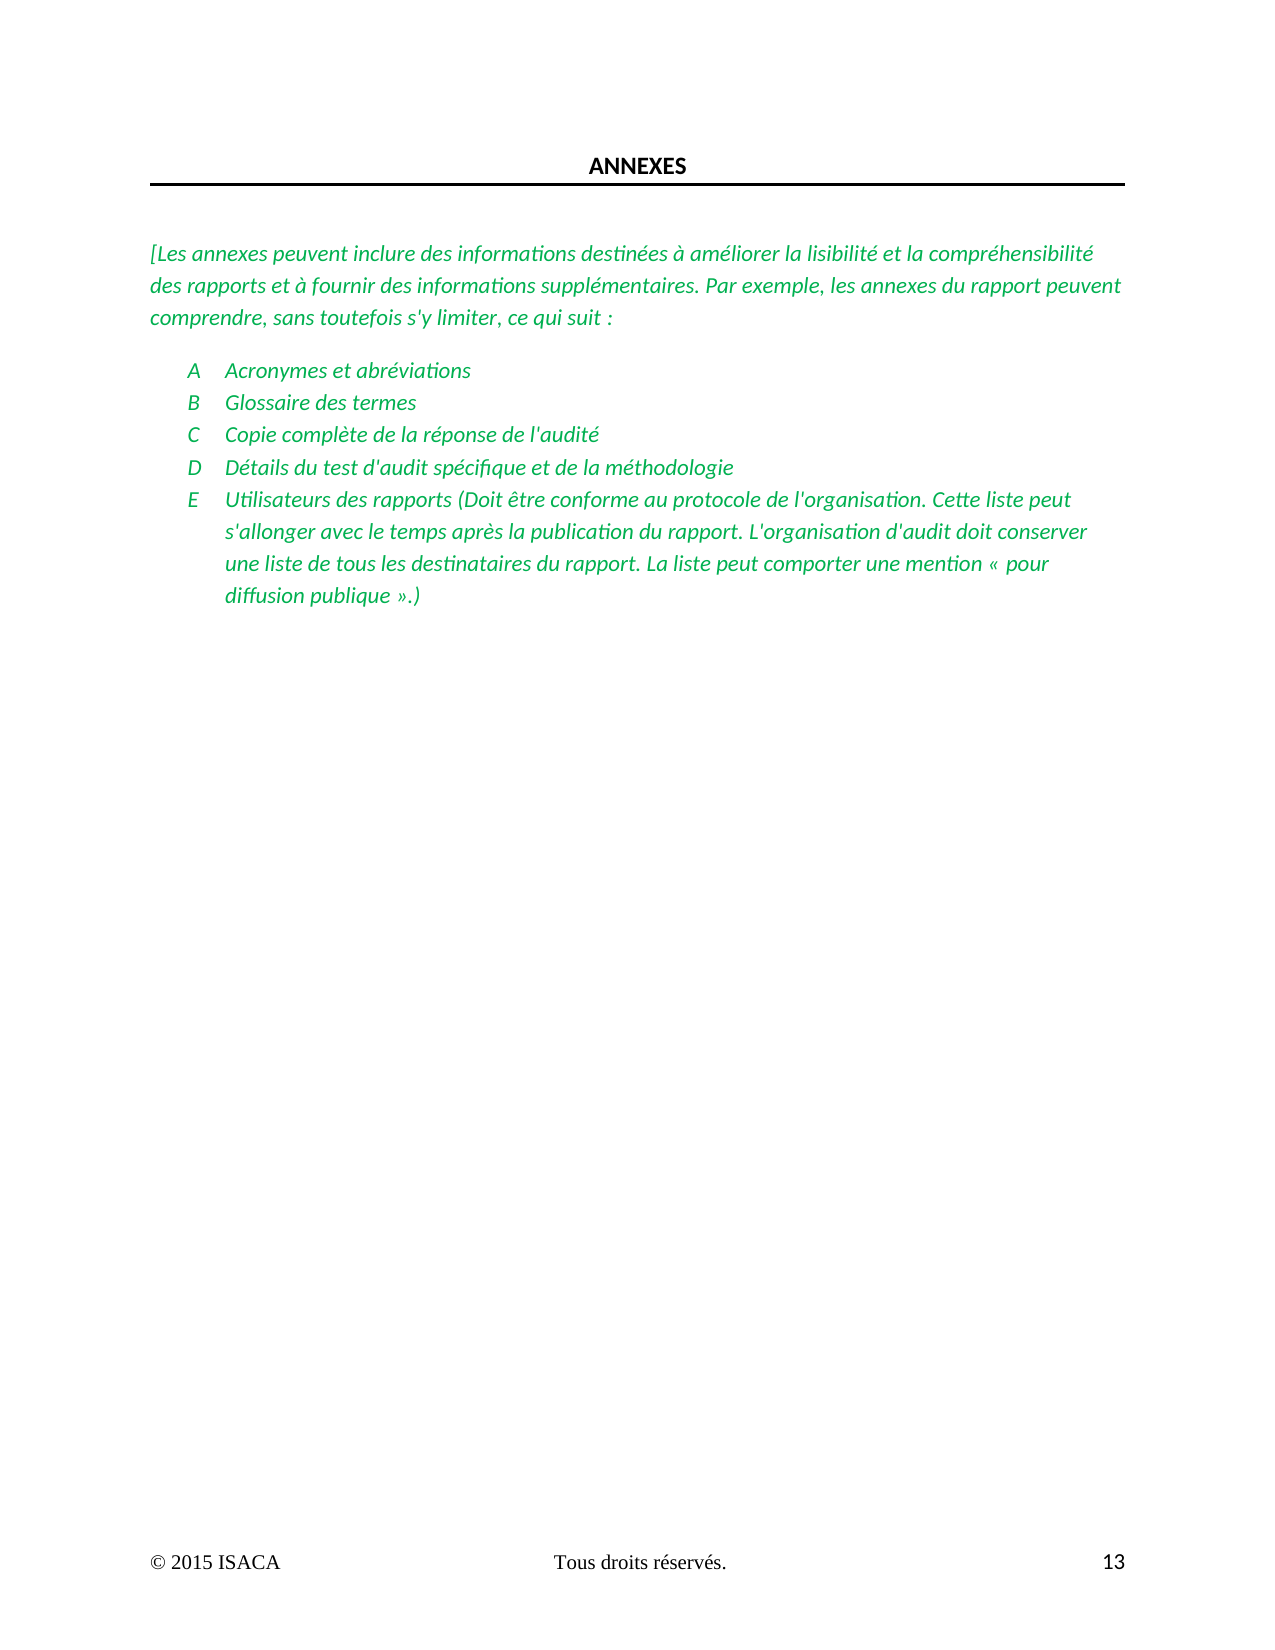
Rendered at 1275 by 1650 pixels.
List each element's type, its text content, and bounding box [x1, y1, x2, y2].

list Acronymes et abréviations [187, 356, 1125, 384]
text [Les annexes peuvent inclure des informations destinées à améliorer la lisibilité et la compréhensibilité des rapports et à fournir des informations supplémentaires. Par exemple, les annexes du rapport peuvent comprendre, sans toutefois s'y limiter, ce qui suit : [150, 239, 1125, 331]
text ANNEXES [150, 150, 1125, 183]
list Utilisateurs des rapports (Doit être conforme au protocole de l'organisation. Cette liste peut s'allonger avec le temps après la publication du rapport. L'organisation d'audit doit conserver une liste de tous les destinataires du rapport. La liste peut comporter une mention « pour diffusion publique ».) [187, 485, 1125, 609]
list Détails du test d'audit spécifique et de la méthodologie [187, 453, 1125, 481]
list Copie complète de la réponse de l'audité [187, 421, 1125, 448]
list Glossaire des termes [187, 388, 1125, 416]
